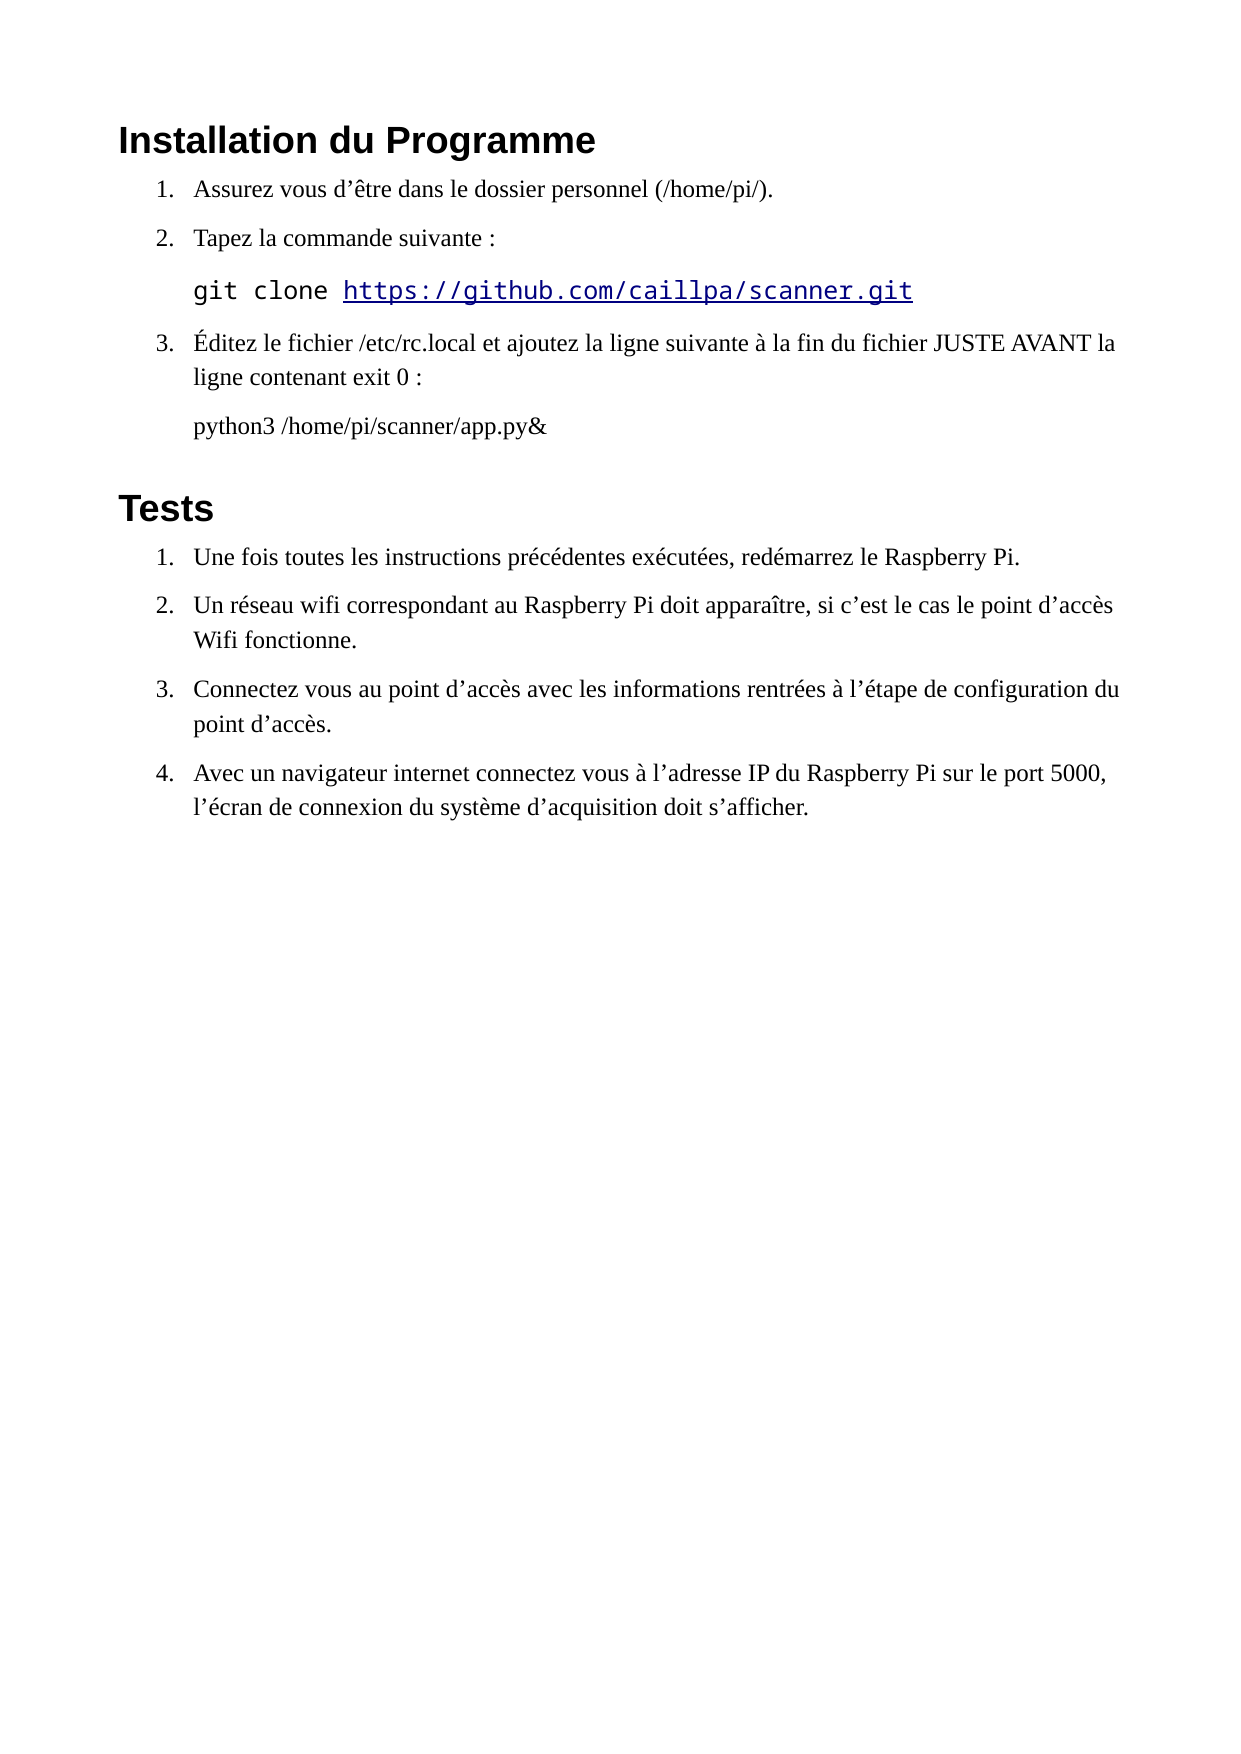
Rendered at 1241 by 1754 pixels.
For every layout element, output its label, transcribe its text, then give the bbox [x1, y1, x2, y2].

list git clone https://github.com/caillpa/scanner.git [156, 272, 1122, 306]
list Tapez la commande suivante : [156, 223, 1122, 252]
list Avec un navigateur internet connectez vous à l’adresse IP du Raspberry Pi sur le port 5000, l’écran de connexion du système d’acquisition doit s’afficher. [156, 758, 1122, 821]
list Un réseau wifi correspondant au Raspberry Pi doit apparaître, si c’est le cas le point d’accès Wifi fonctionne. [156, 591, 1122, 654]
list Assurez vous d’être dans le dossier personnel (/home/pi/). [156, 174, 1122, 203]
list Connectez vous au point d’accès avec les informations rentrées à l’étape de configuration du point d’accès. [156, 674, 1122, 737]
list Une fois toutes les instructions précédentes exécutées, redémarrez le Raspberry Pi. [156, 542, 1122, 570]
subtitle Installation du Programme [118, 118, 1122, 162]
subtitle Tests [118, 485, 1122, 529]
list Éditez le fichier /etc/rc.local et ajoutez la ligne suivante à la fin du fichier JUSTE AVANT la ligne contenant exit 0 : [156, 328, 1122, 391]
list python3 /home/pi/scanner/app.py& [156, 411, 1122, 440]
